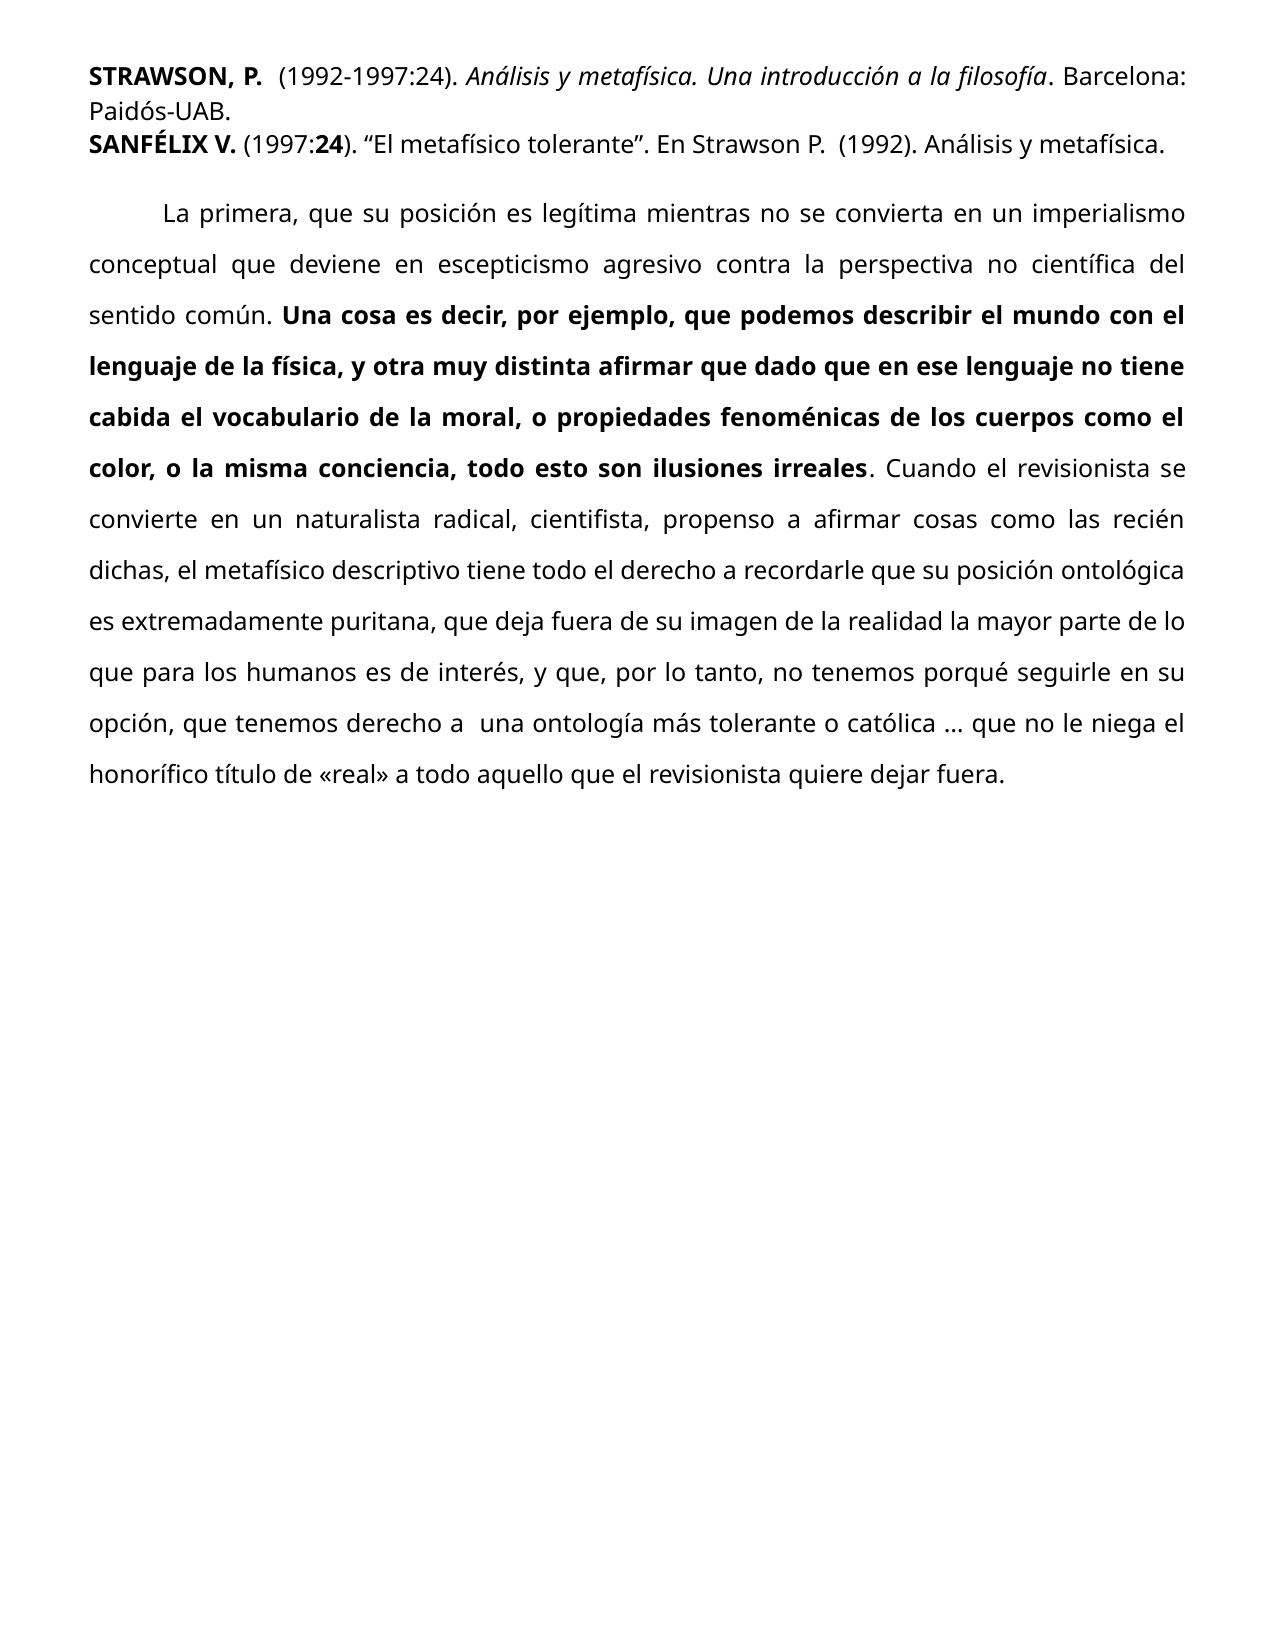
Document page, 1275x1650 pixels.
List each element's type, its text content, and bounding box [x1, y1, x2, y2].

text SANFÉLIX V. (1997:24). “El metafísico tolerante”. En Strawson P. (1992). Análisis y metafísica. [88, 127, 1186, 161]
text STRAWSON, P. (1992-1997:24). Análisis y metafísica. Una introducción a la filosofía. Barcelona: Paidós-UAB. [88, 59, 1186, 127]
text La primera, que su posición es legítima mientras no se convierta en un imperialismo conceptual que deviene en escepticismo agresivo contra la perspectiva no científica del sentido común. Una cosa es decir, por ejemplo, que podemos describir el mundo con el lenguaje de la física, y otra muy distinta afirmar que dado que en ese lenguaje no tiene cabida el vocabulario de la moral, o propiedades fenoménicas de los cuerpos como el color, o la misma conciencia, todo esto son ilusiones irreales. Cuando el revisionista se convierte en un naturalista radical, cientifista, propenso a afirmar cosas como las recién dichas, el metafísico descriptivo tiene todo el derecho a recordarle que su posición ontológica es extremadamente puritana, que deja fuera de su imagen de la realidad la mayor parte de lo que para los humanos es de interés, y que, por lo tanto, no tenemos porqué seguirle en su opción, que tenemos derecho a una ontología más tolerante o católica … que no le niega el honorífico título de «real» a todo aquello que el revisionista quiere dejar fuera. [88, 195, 1186, 791]
